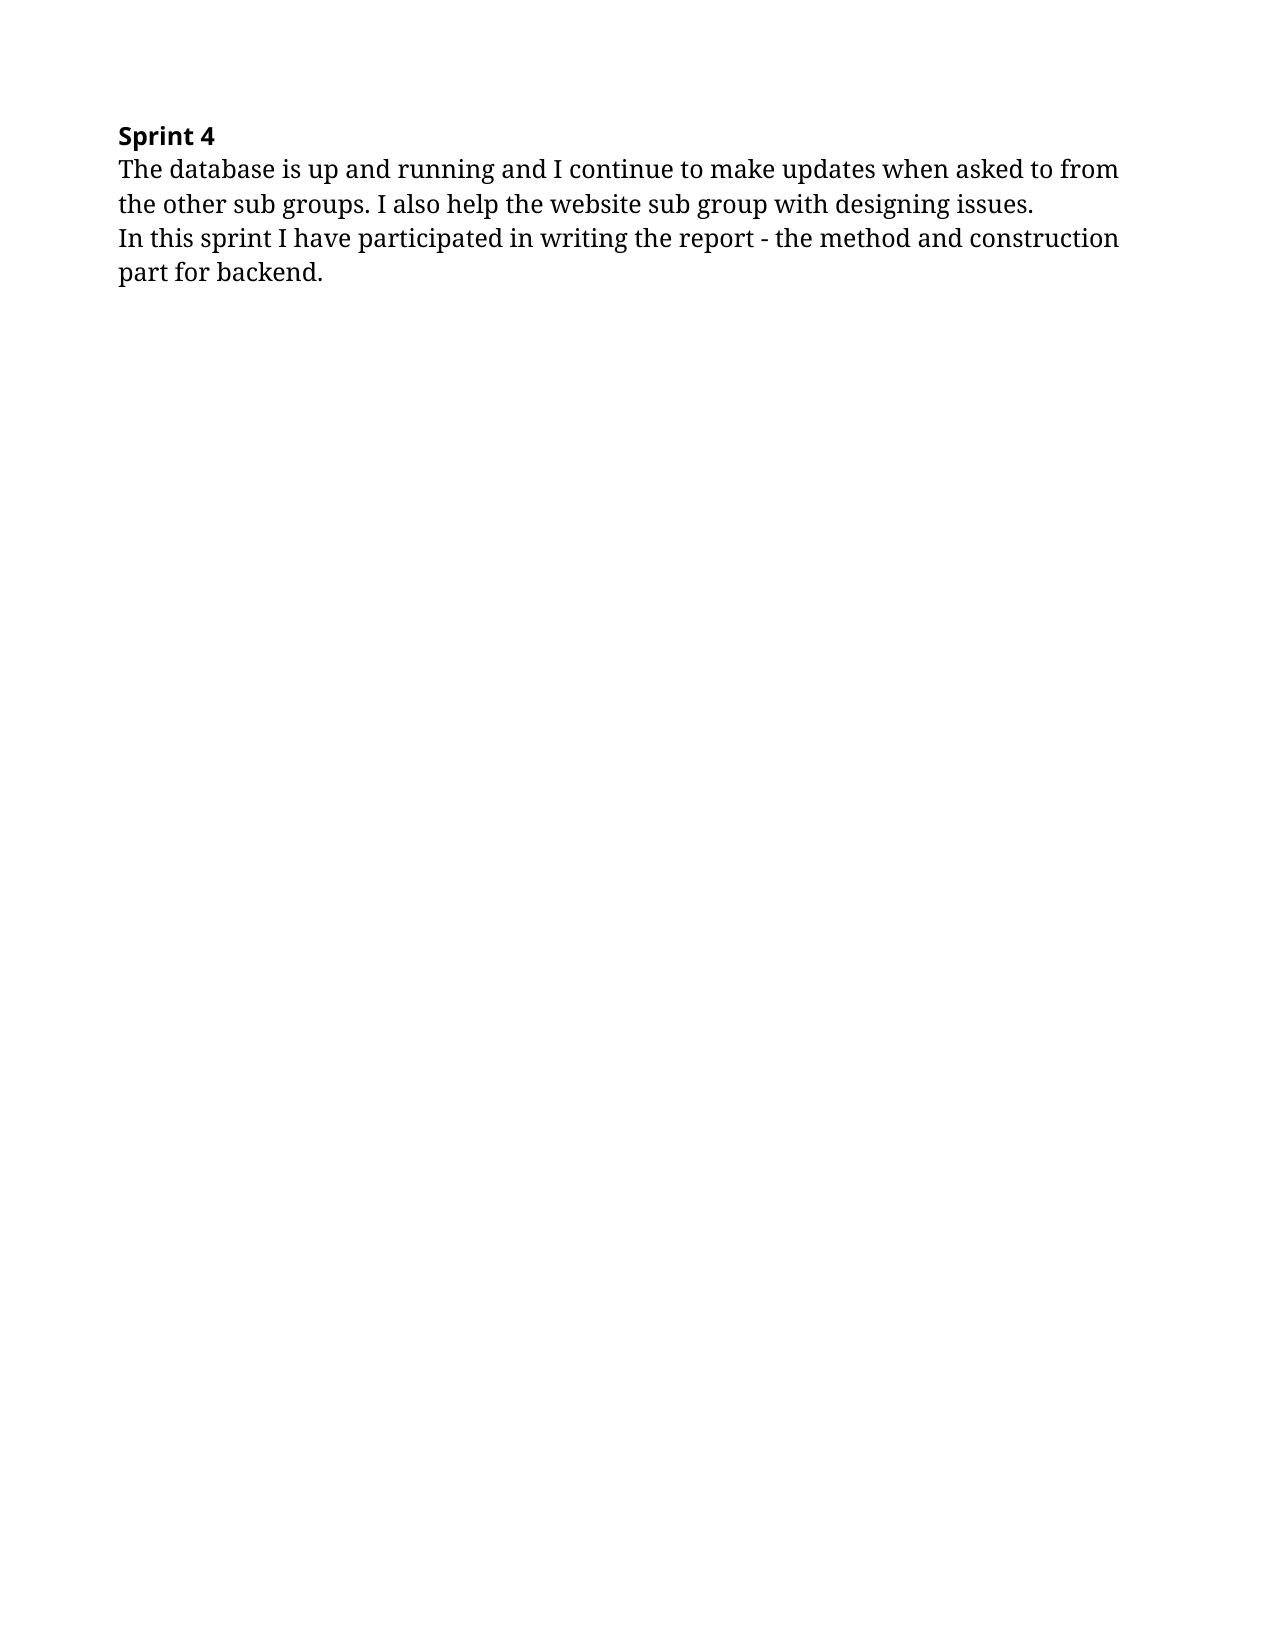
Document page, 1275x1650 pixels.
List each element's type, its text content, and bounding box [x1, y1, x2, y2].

text The database is up and running and I continue to make updates when asked to from the other sub groups. I also help the website sub group with designing issues. [118, 152, 1157, 220]
subtitle Sprint 4 [118, 118, 1157, 152]
text In this sprint I have participated in writing the report - the method and construction part for backend. [118, 220, 1157, 288]
